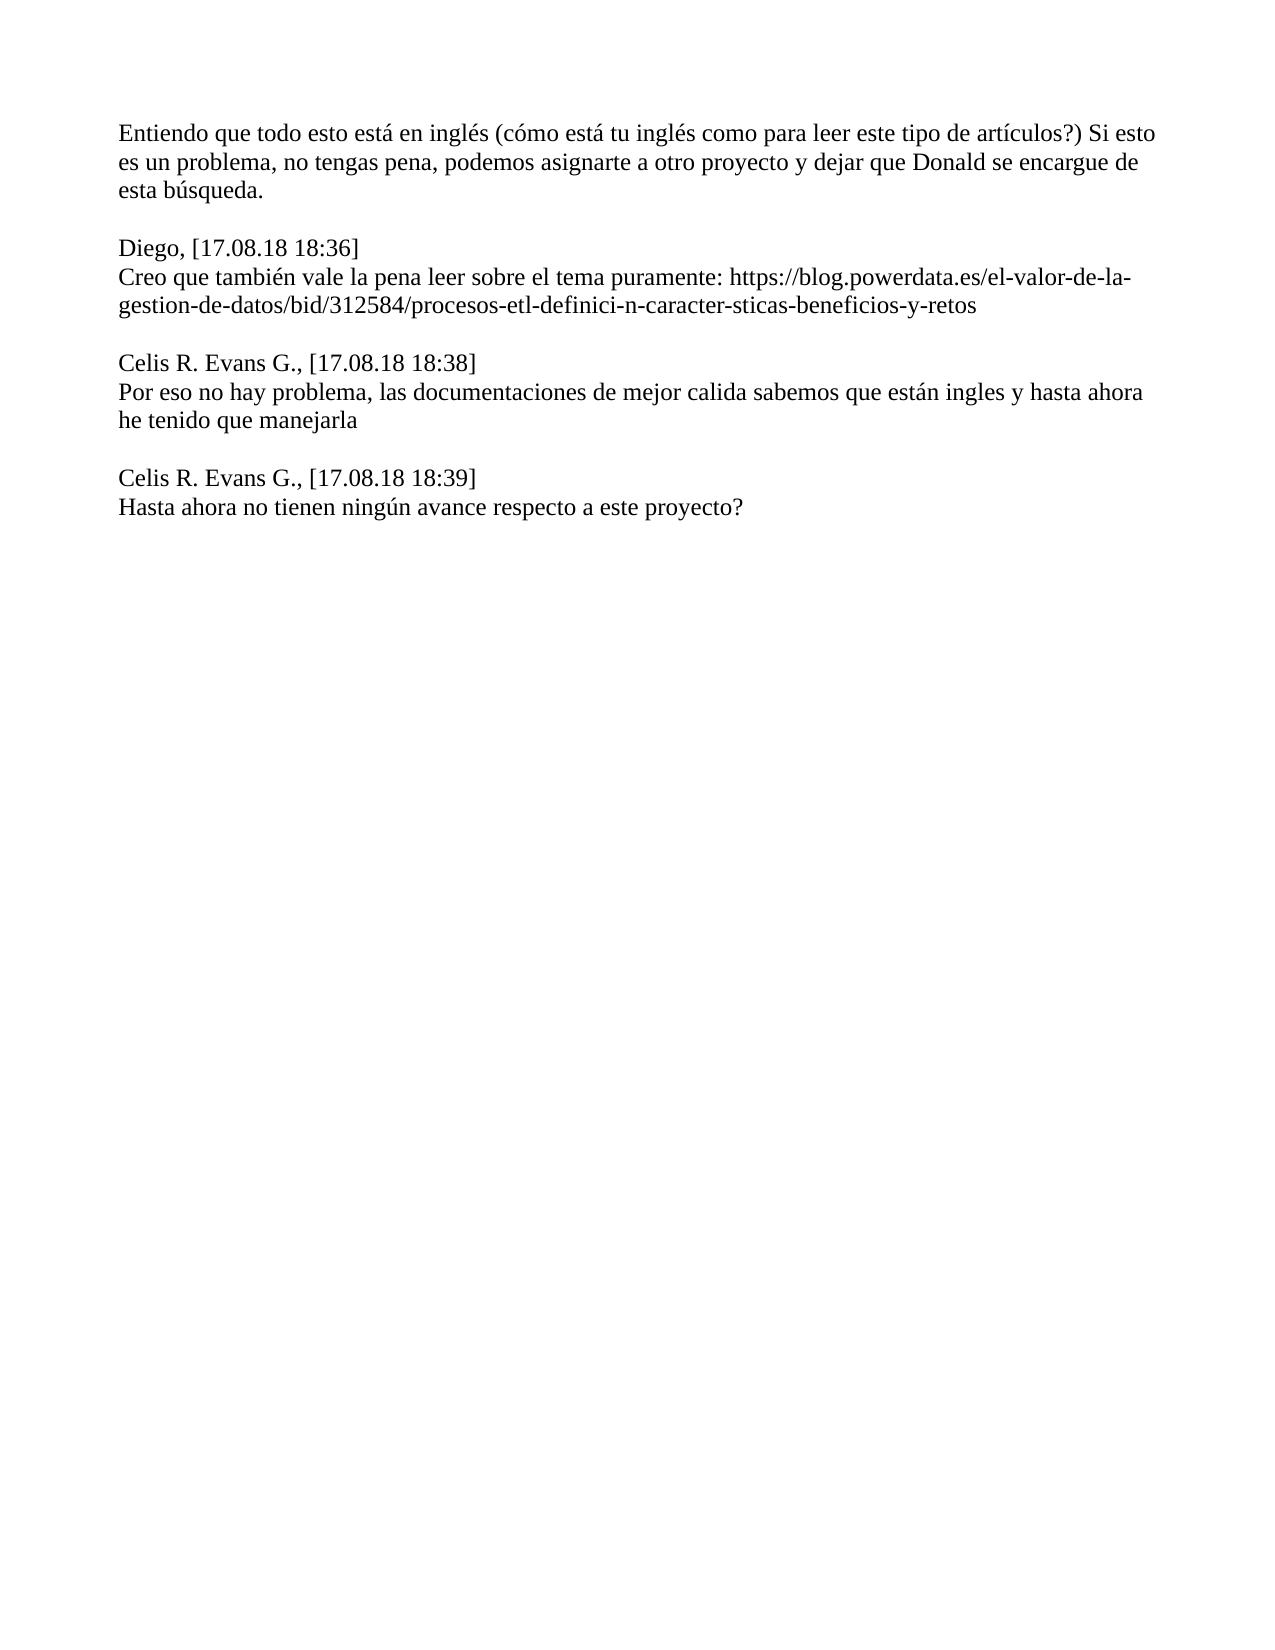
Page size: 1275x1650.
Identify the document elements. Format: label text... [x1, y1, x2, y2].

text Entiendo que todo esto está en inglés (cómo está tu inglés como para leer este tipo de artículos?) Si esto es un problema, no tengas pena, podemos asignarte a otro proyecto y dejar que Donald se encargue de esta búsqueda. [118, 118, 1157, 204]
text Creo que también vale la pena leer sobre el tema puramente: https://blog.powerdata.es/el-valor-de-la-gestion-de-datos/bid/312584/procesos-etl-definici-n-caracter-sticas-beneficios-y-retos [118, 262, 1157, 319]
text Hasta ahora no tienen ningún avance respecto a este proyecto? [118, 492, 1157, 521]
text Por eso no hay problema, las documentaciones de mejor calida sabemos que están ingles y hasta ahora he tenido que manejarla [118, 377, 1157, 434]
text Celis R. Evans G., [17.08.18 18:39] [118, 463, 1157, 492]
text Celis R. Evans G., [17.08.18 18:38] [118, 348, 1157, 377]
text Diego, [17.08.18 18:36] [118, 233, 1157, 262]
